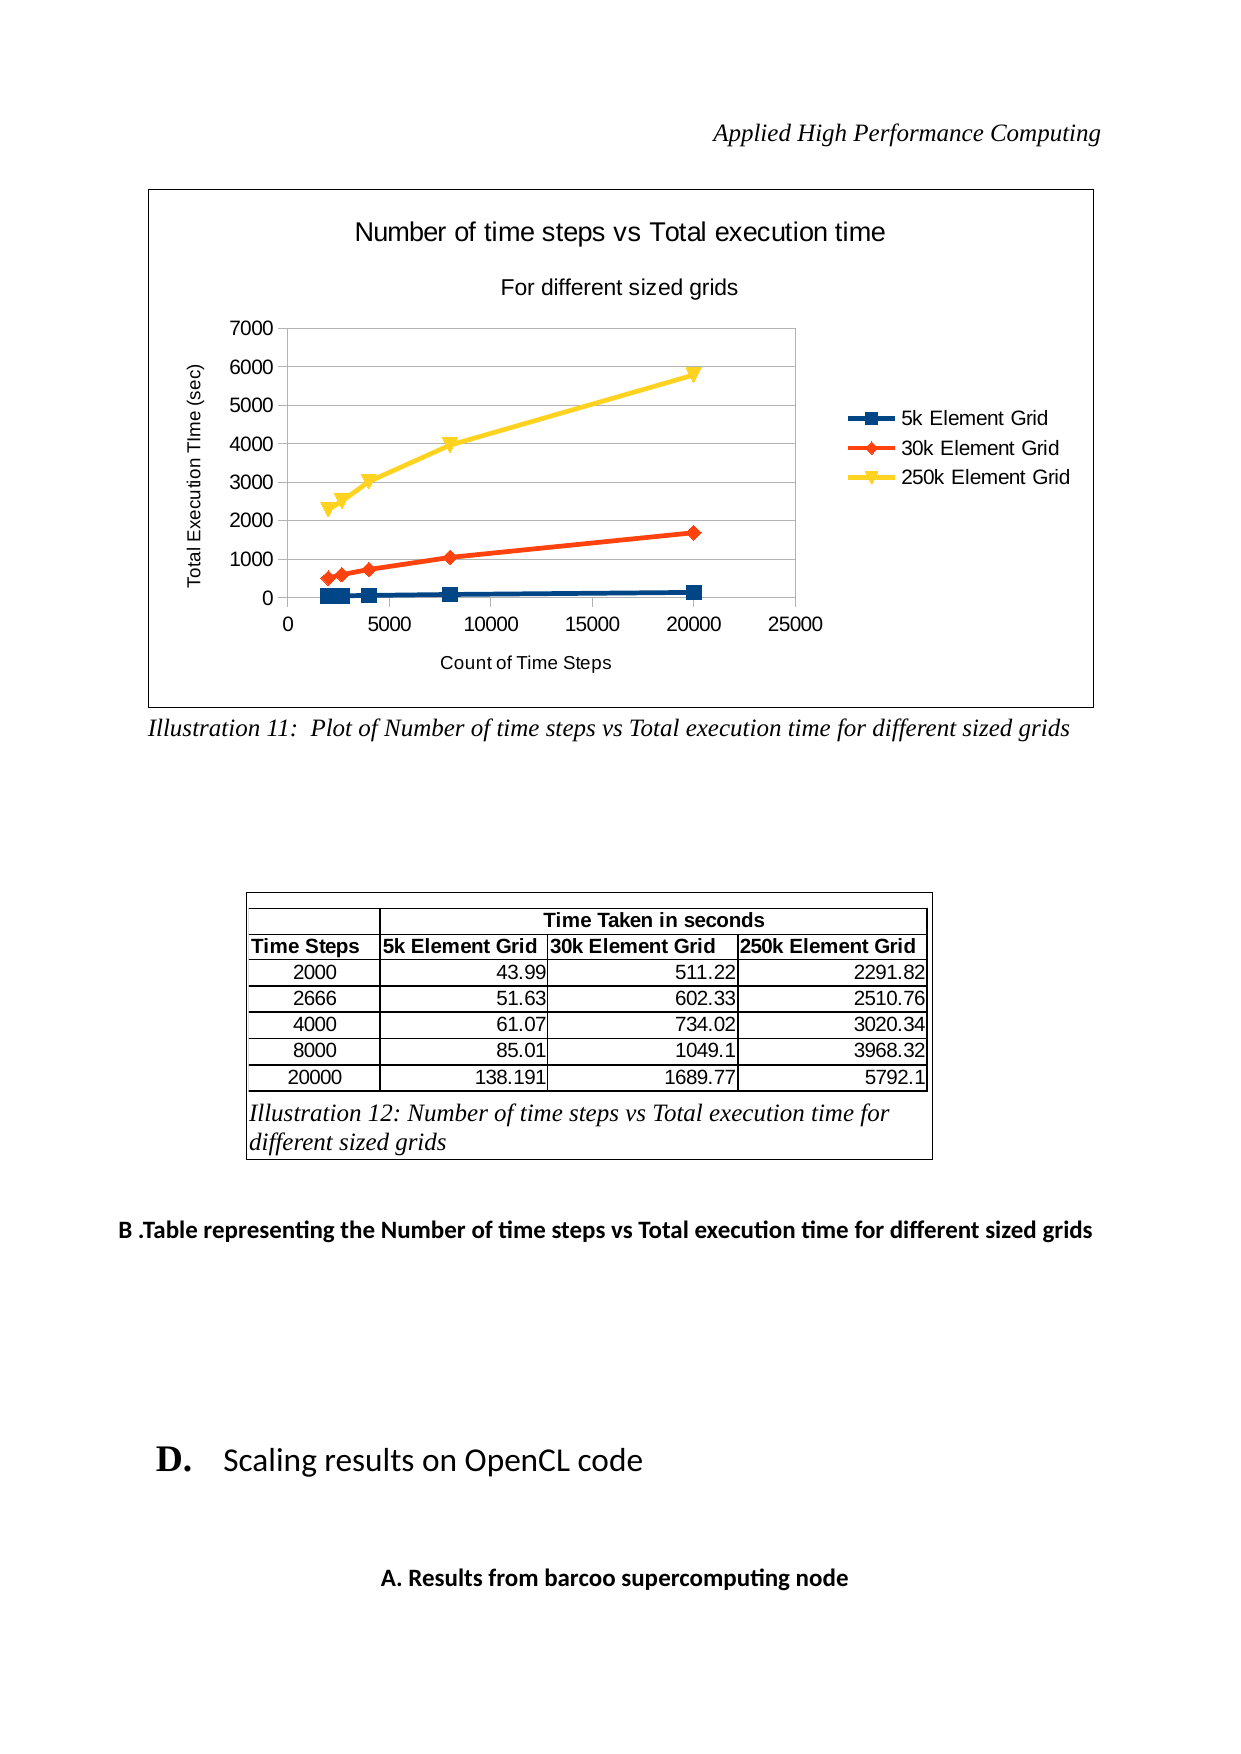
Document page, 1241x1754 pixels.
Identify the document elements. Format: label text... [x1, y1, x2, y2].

text Illustration 11: Plot of Number of time steps vs Total execution time for different sized grids [149, 190, 1093, 707]
list Scaling results on OpenCL code [156, 1436, 1122, 1479]
text B .Table representing the Number of time steps vs Total execution time for different sized grids [118, 1214, 1122, 1245]
text Illustration 12: Number of time steps vs Total execution time for different sized grids [249, 908, 929, 1156]
text Illustration 11: Plot of Number of time steps vs Total execution time for different sized grids [148, 708, 1093, 742]
list A. Results from barcoo supercomputing node [343, 1562, 1122, 1592]
